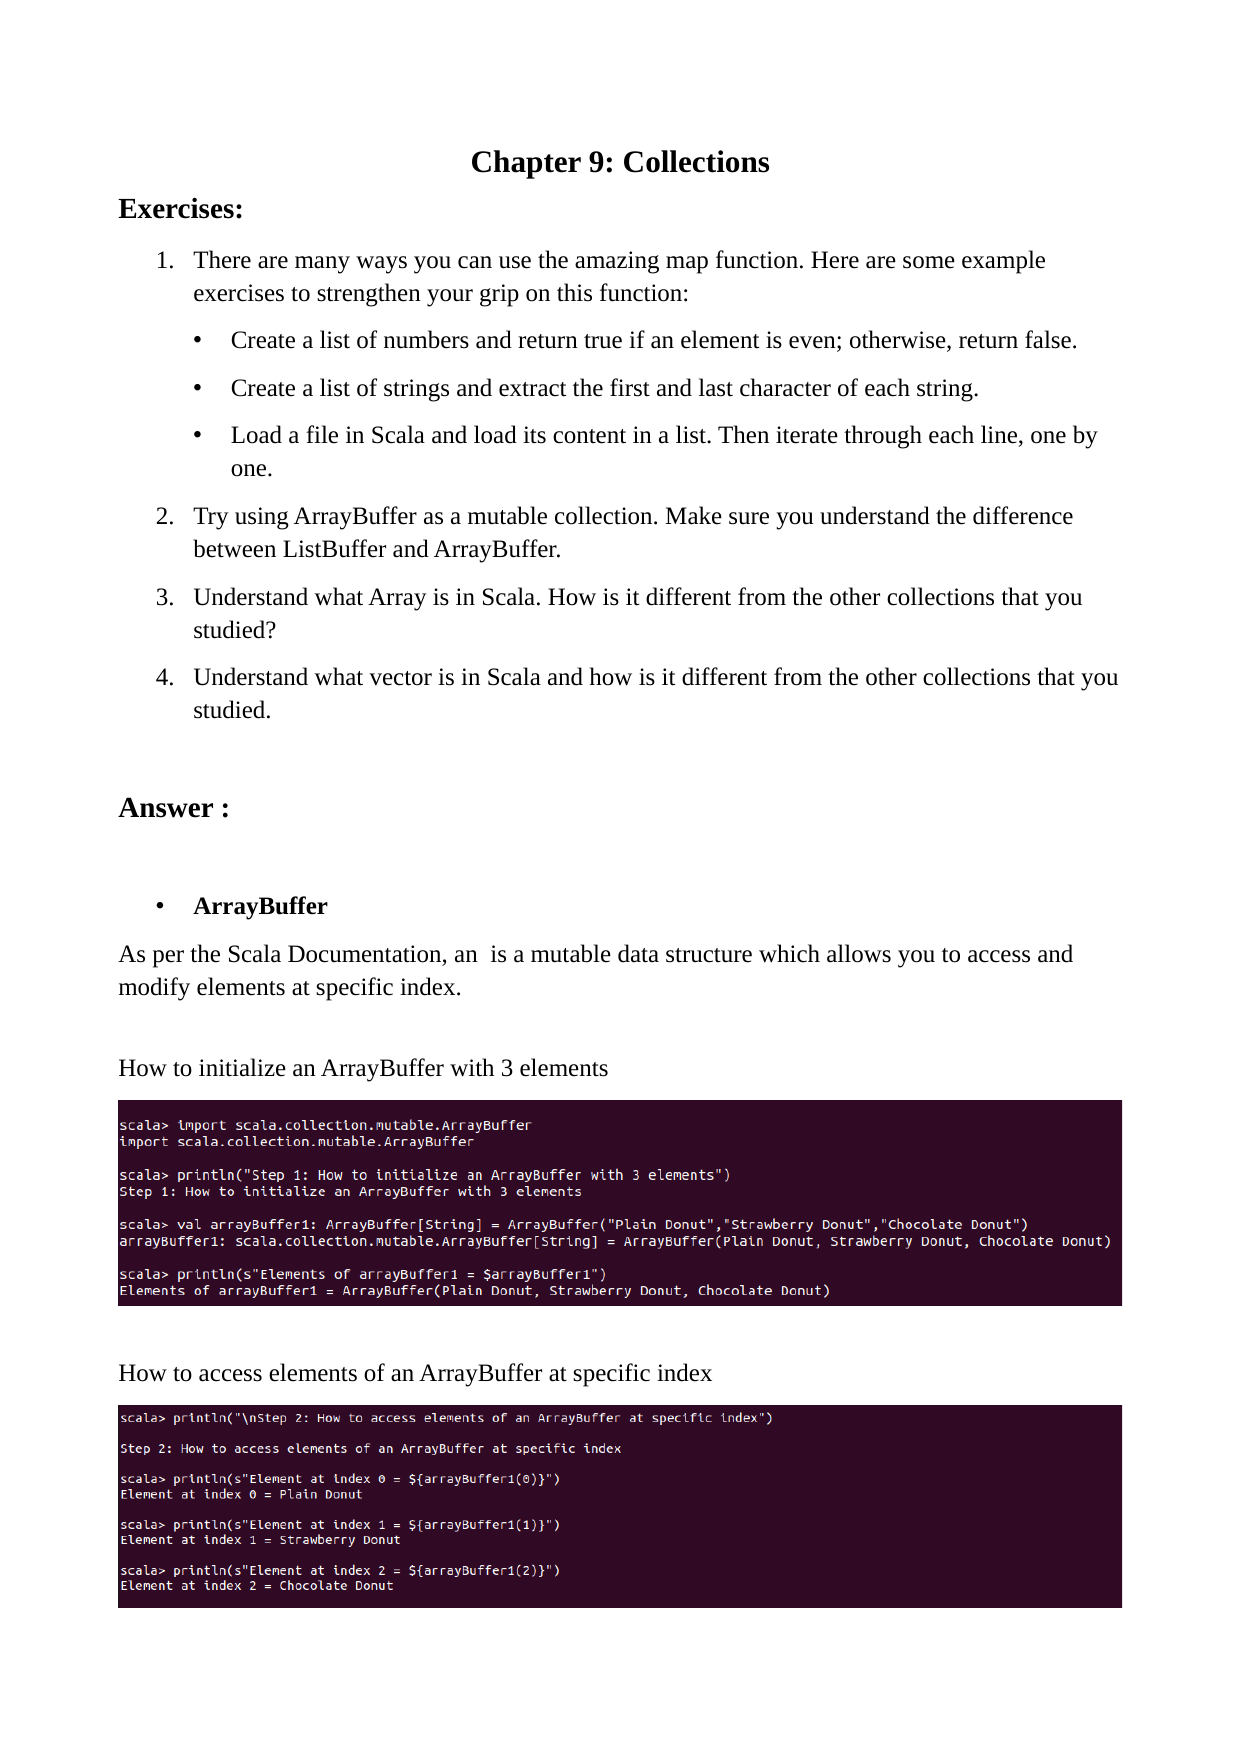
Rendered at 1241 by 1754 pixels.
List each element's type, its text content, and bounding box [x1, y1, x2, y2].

list Load a file in Scala and load its content in a list. Then iterate through each line, one by one. [193, 421, 1122, 482]
list There are many ways you can use the amazing map function. Here are some example exercises to strengthen your grip on this function: [156, 245, 1122, 306]
text How to access elements of an ArrayBuffer at specific index [118, 1358, 1122, 1386]
list Understand what vector is in Scala and how is it different from the other collections that you studied. [156, 662, 1122, 724]
text As per the Scala Documentation, an is a mutable data structure which allows you to access and modify elements at specific index. [118, 939, 1122, 1001]
list Try using ArrayBuffer as a mutable collection. Make sure you understand the difference between ListBuffer and ArrayBuffer. [156, 501, 1122, 563]
picture [118, 1405, 1123, 1608]
text Exercises: [118, 192, 1122, 225]
list Create a list of numbers and return true if an element is even; otherwise, return false. [193, 325, 1122, 354]
list Create a list of strings and extract the first and last character of each string. [193, 373, 1122, 402]
subtitle Chapter 9: Collections [118, 143, 1122, 179]
list Understand what Array is in Scala. How is it different from the other collections that you studied? [156, 582, 1122, 643]
picture [118, 1100, 1123, 1306]
list ArrayBuffer [156, 891, 1122, 920]
text How to initialize an ArrayBuffer with 3 elements [118, 1053, 1122, 1081]
text Answer : [118, 791, 1122, 824]
